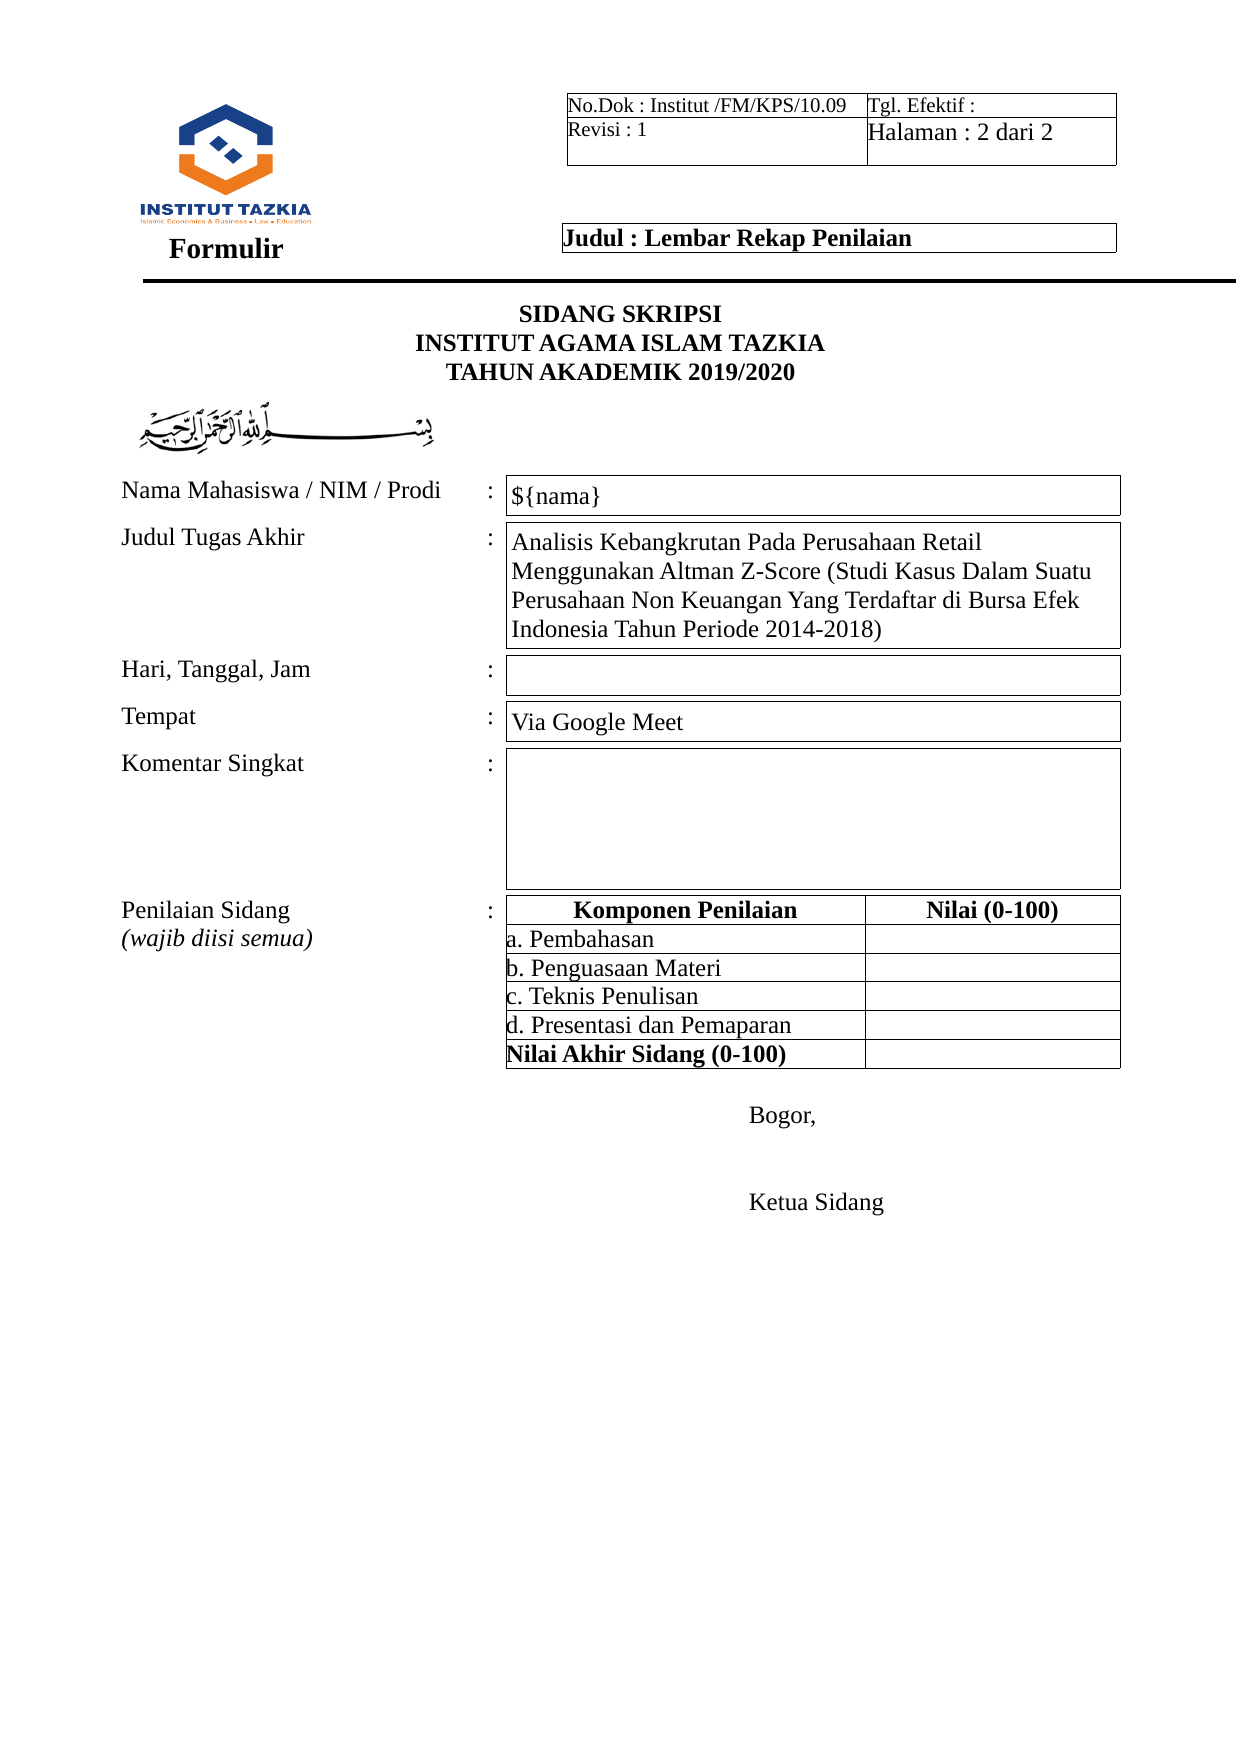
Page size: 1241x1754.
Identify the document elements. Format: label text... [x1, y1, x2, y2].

table_cell Komentar Singkat [119, 746, 484, 892]
table_cell a. Pembahasan [507, 925, 865, 952]
table_cell : [485, 699, 502, 745]
table_header Tgl. Efektif : [868, 94, 1116, 117]
table_header [335, 88, 1121, 270]
table_header [507, 749, 1120, 888]
table_header Nama Mahasiswa / NIM / Prodi [119, 473, 484, 518]
table_cell Penilaian Sidang (wajib diisi semua) [119, 893, 484, 1071]
table_header : [485, 473, 502, 518]
table_cell : [485, 520, 502, 651]
table_cell b. Penguasaan Materi [507, 954, 865, 981]
table_header [507, 656, 1120, 695]
table_cell [866, 982, 1120, 1010]
table_header Komponen Penilaian [507, 896, 865, 924]
table_cell Judul Tugas Akhir [119, 520, 484, 651]
table_header Nilai (0-100) [866, 896, 1120, 924]
picture [123, 396, 449, 460]
table_header [503, 473, 1123, 518]
text TAHUN AKADEMIK 2019/2020 [118, 357, 1122, 386]
table_cell [866, 1011, 1120, 1039]
table_cell [503, 520, 1123, 651]
table_cell Revisi : 1 [568, 118, 867, 165]
table_cell [866, 954, 1120, 981]
table_cell [749, 1130, 1123, 1158]
table_cell d. Presentasi dan Pemaparan [507, 1011, 865, 1039]
table_header Bogor, [749, 1101, 1123, 1129]
table_cell : [485, 746, 502, 892]
text INSTITUT AGAMA ISLAM TAZKIA [118, 328, 1122, 357]
table_cell c. Teknis Penulisan [507, 982, 865, 1010]
table_header Analisis Kebangkrutan Pada Perusahaan Retail Menggunakan Altman Z-Score (Studi Kasus Dalam Suatu Perusahaan Non Keuangan Yang Terdaftar di Bursa Efek Indonesia Tahun Periode 2014-2018) [507, 523, 1120, 648]
table_cell Tempat [119, 699, 484, 745]
table_cell Hari, Tanggal, Jam [119, 652, 484, 698]
table_cell Halaman : 2 dari 2 [868, 118, 1116, 165]
table_cell [866, 1040, 1120, 1068]
table_header Judul : Lembar Rekap Penilaian [563, 224, 1116, 252]
table_cell [866, 925, 1120, 952]
table_header Formulir [119, 88, 334, 270]
table_header Via Google Meet [507, 702, 1120, 741]
table_cell Nilai Akhir Sidang (0-100) [507, 1040, 865, 1068]
table_cell [503, 699, 1123, 745]
table_cell [503, 746, 1123, 892]
table_header ${nama} [507, 476, 1120, 515]
table_cell : [485, 652, 502, 698]
table_cell [503, 652, 1123, 698]
table_cell [503, 893, 1123, 1071]
table_cell Ketua Sidang [749, 1159, 1123, 1215]
text SIDANG SKRIPSI [118, 299, 1122, 328]
table_header No.Dok : Institut /FM/KPS/10.09 [568, 94, 867, 117]
table_cell : [485, 893, 502, 1071]
picture [130, 92, 322, 232]
